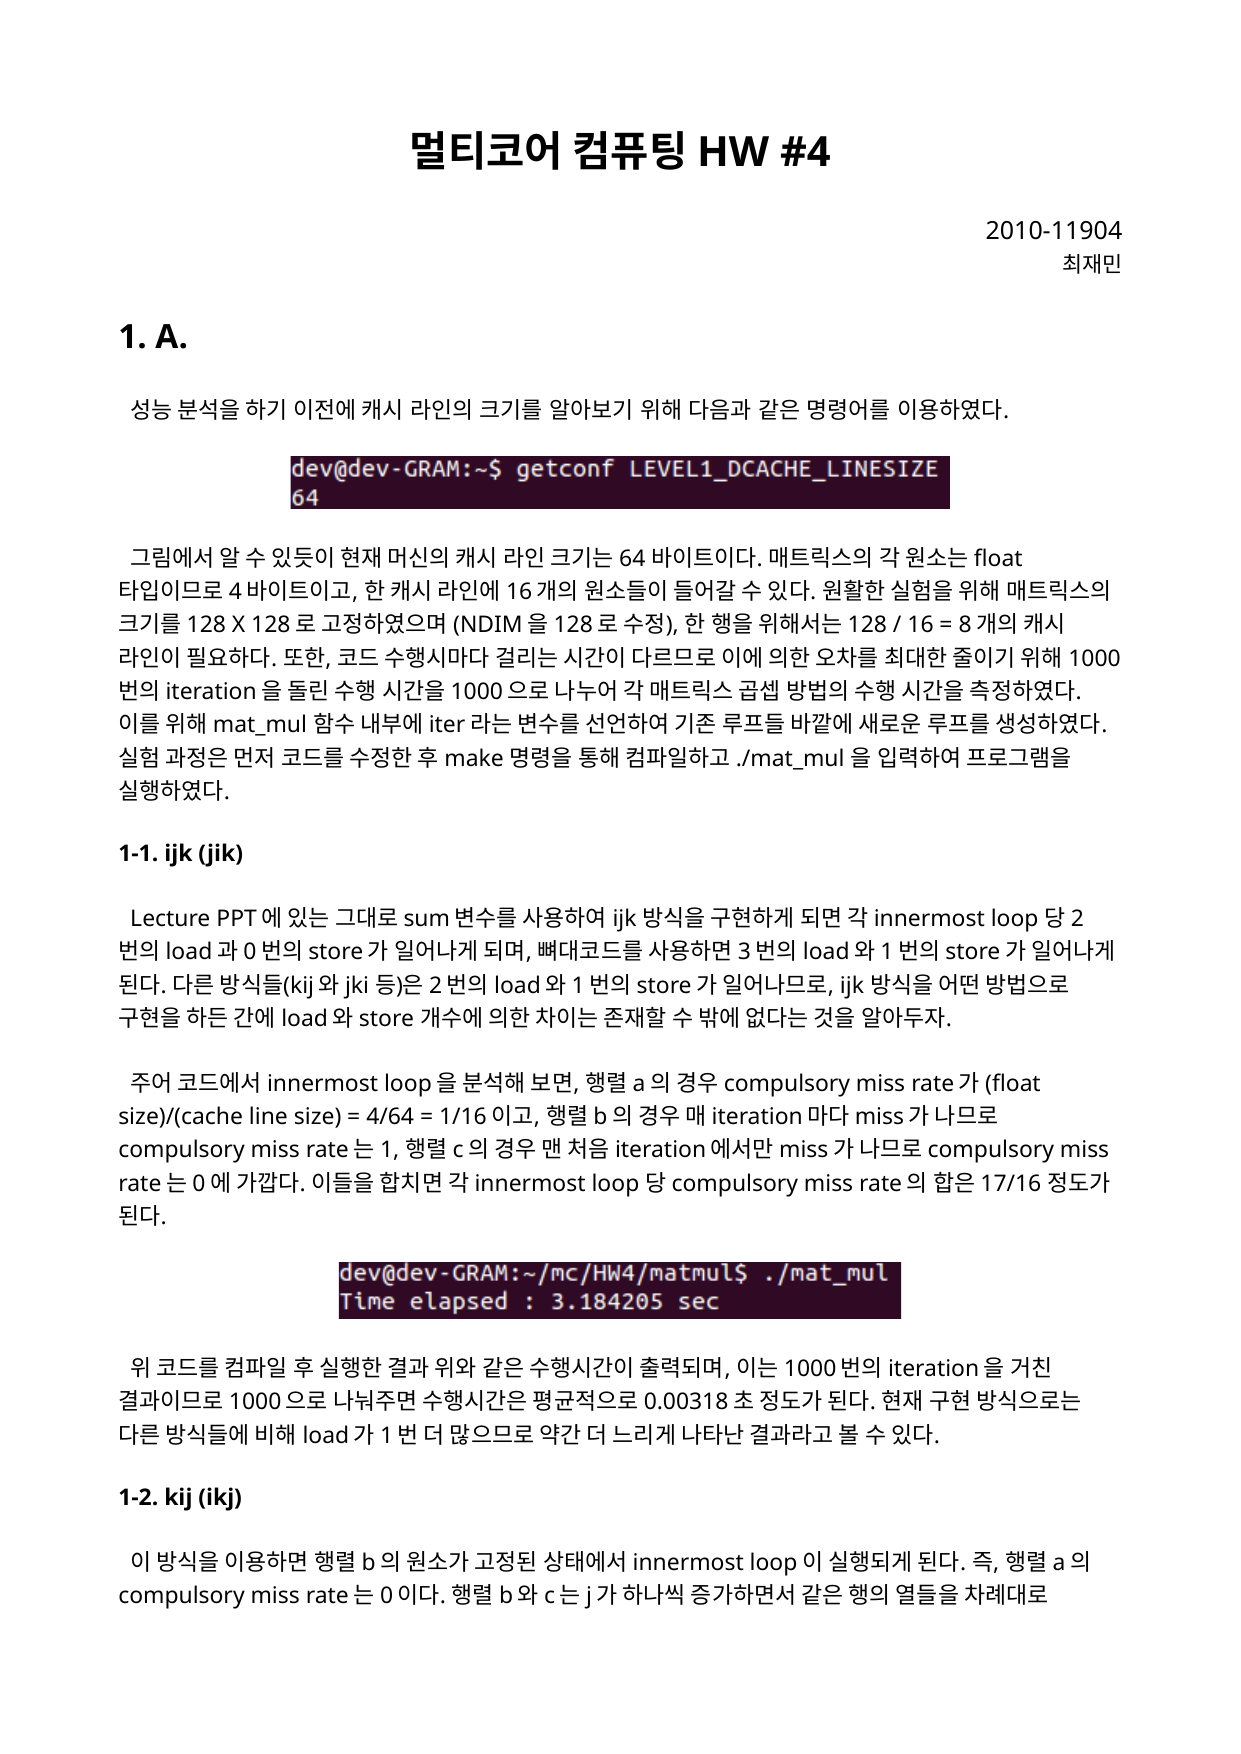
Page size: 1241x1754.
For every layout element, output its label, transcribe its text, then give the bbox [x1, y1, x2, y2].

picture [338, 1262, 902, 1319]
text 위 코드를 컴파일 후 실행한 결과 위와 같은 수행시간이 출력되며, 이는 1000번의 iteration을 거친 결과이므로 1000으로 나눠주면 수행시간은 평균적으로 0.00318초 정도가 된다. 현재 구현 방식으로는 다른 방식들에 비해 load가 1번 더 많으므로 약간 더 느리게 나타난 결과라고 볼 수 있다. [118, 1350, 1122, 1450]
text 최재민 [118, 247, 1122, 278]
text 1-1. ijk (jik) [118, 837, 1122, 868]
text 주어 코드에서 innermost loop을 분석해 보면, 행렬 a의 경우 compulsory miss rate가 (float size)/(cache line size) = 4/64 = 1/16이고, 행렬 b의 경우 매 iteration마다 miss가 나므로 compulsory miss rate는 1, 행렬 c의 경우 맨 처음 iteration에서만 miss가 나므로 compulsory miss rate는 0에 가깝다. 이들을 합치면 각 innermost loop 당 compulsory miss rate의 합은 17/16 정도가 된다. [118, 1064, 1122, 1231]
text 1. A. [118, 312, 1122, 358]
text 그림에서 알 수 있듯이 현재 머신의 캐시 라인 크기는 64 바이트이다. 매트릭스의 각 원소는 float 타입이므로 4바이트이고, 한 캐시 라인에 16개의 원소들이 들어갈 수 있다. 원활한 실험을 위해 매트릭스의 크기를 128 X 128로 고정하였으며 (NDIM을 128로 수정), 한 행을 위해서는 128 / 16 = 8개의 캐시 라인이 필요하다. 또한, 코드 수행시마다 걸리는 시간이 다르므로 이에 의한 오차를 최대한 줄이기 위해 1000번의 iteration을 돌린 수행 시간을 1000으로 나누어 각 매트릭스 곱셉 방법의 수행 시간을 측정하였다. 이를 위해 mat_mul 함수 내부에 iter라는 변수를 선언하여 기존 루프들 바깥에 새로운 루프를 생성하였다. 실험 과정은 먼저 코드를 수정한 후 make 명령을 통해 컴파일하고 ./mat_mul 을 입력하여 프로그램을 실행하였다. [118, 539, 1122, 806]
text 1-2. kij (ikj) [118, 1481, 1122, 1512]
text 멀티코어 컴퓨팅 HW #4 [118, 118, 1122, 179]
text Lecture PPT에 있는 그대로 sum변수를 사용하여 ijk 방식을 구현하게 되면 각 innermost loop 당 2번의 load과 0번의 store가 일어나게 되며, 뼈대코드를 사용하면 3번의 load와 1번의 store가 일어나게 된다. 다른 방식들(kij와 jki 등)은 2번의 load와 1번의 store가 일어나므로, ijk 방식을 어떤 방법으로 구현을 하든 간에 load와 store 개수에 의한 차이는 존재할 수 밖에 없다는 것을 알아두자. [118, 900, 1122, 1033]
text 이 방식을 이용하면 행렬 b의 원소가 고정된 상태에서 innermost loop이 실행되게 된다. 즉, 행렬 a의 compulsory miss rate는 0이다. 행렬 b와 c는 j가 하나씩 증가하면서 같은 행의 열들을 차례대로 [118, 1543, 1122, 1610]
picture [290, 456, 950, 509]
text 성능 분석을 하기 이전에 캐시 라인의 크기를 알아보기 위해 다음과 같은 명령어를 이용하였다. [118, 392, 1122, 425]
text 2010-11904 [118, 213, 1122, 247]
